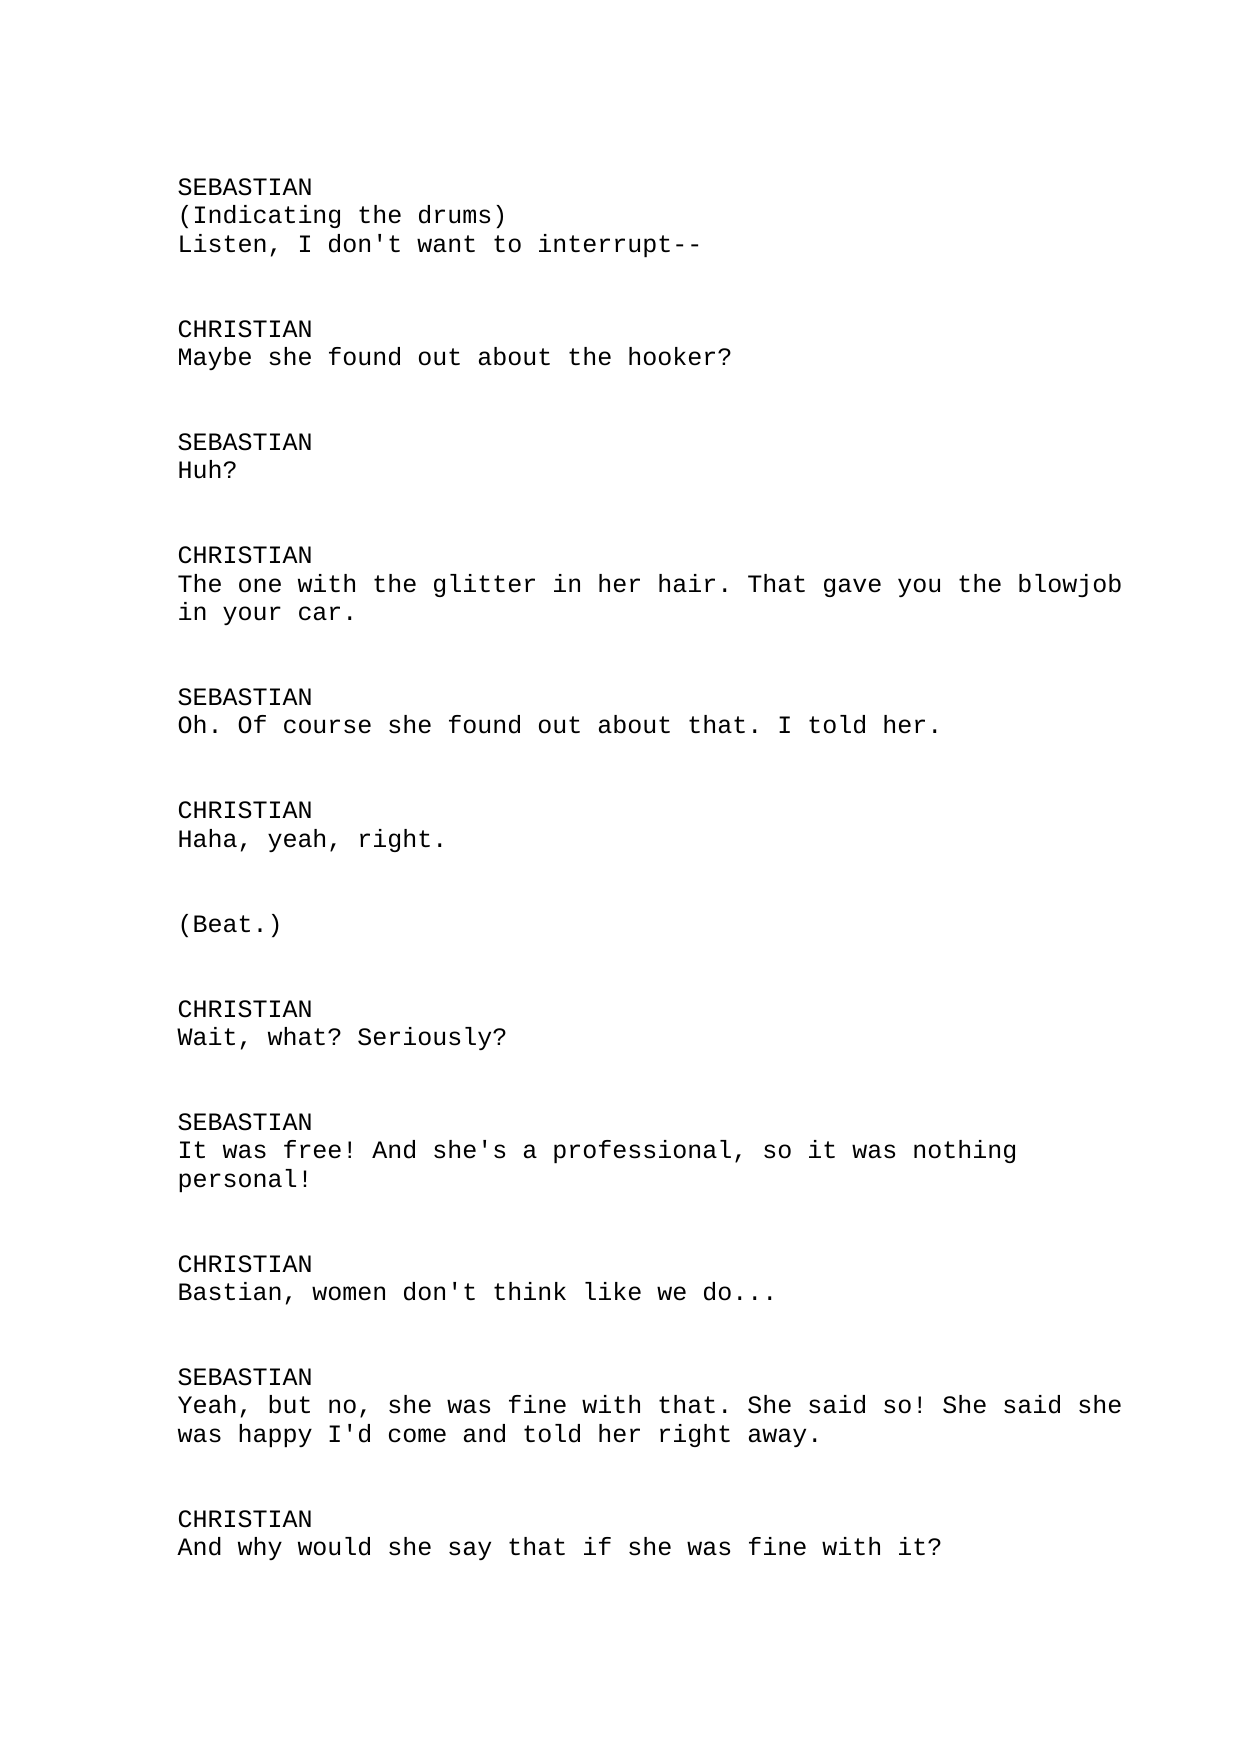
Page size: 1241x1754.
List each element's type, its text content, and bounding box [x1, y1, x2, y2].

text CHRISTIAN [327, 798, 1152, 826]
text Haha, yeah, right. [462, 826, 1152, 855]
text CHRISTIAN [327, 543, 1152, 571]
text Listen, I don't want to interrupt-- [717, 231, 1152, 260]
text Oh. Of course she found out about that. I told her. [957, 713, 1152, 741]
text Bastian, women don't think like we do... [792, 1280, 1152, 1308]
text CHRISTIAN [327, 316, 1152, 345]
text SEBASTIAN [327, 175, 1152, 203]
text CHRISTIAN [327, 1506, 1152, 1535]
text SEBASTIAN [327, 430, 1152, 458]
text CHRISTIAN [342, 996, 1152, 1025]
text (Indicating the drums) [522, 203, 1152, 231]
text SEBASTIAN [327, 685, 1152, 713]
text The one with the glitter in her hair. That gave you the blowjob in your car. [372, 571, 1152, 628]
text Huh? [252, 458, 1152, 486]
text Wait, what? Seriously? [522, 1025, 1152, 1053]
text It was free! And she's a professional, so it was nothing personal! [327, 1138, 1152, 1195]
text Yeah, but no, she was fine with that. She said so! She said she was happy I'd come and told her right away. [837, 1393, 1152, 1450]
text SEBASTIAN [327, 1110, 1152, 1138]
text CHRISTIAN [327, 1251, 1152, 1280]
text (Beat.) [297, 911, 1152, 940]
text SEBASTIAN [327, 1365, 1152, 1393]
text And why would she say that if she was fine with it? [957, 1535, 1152, 1563]
text Maybe she found out about the hooker? [747, 345, 1152, 373]
